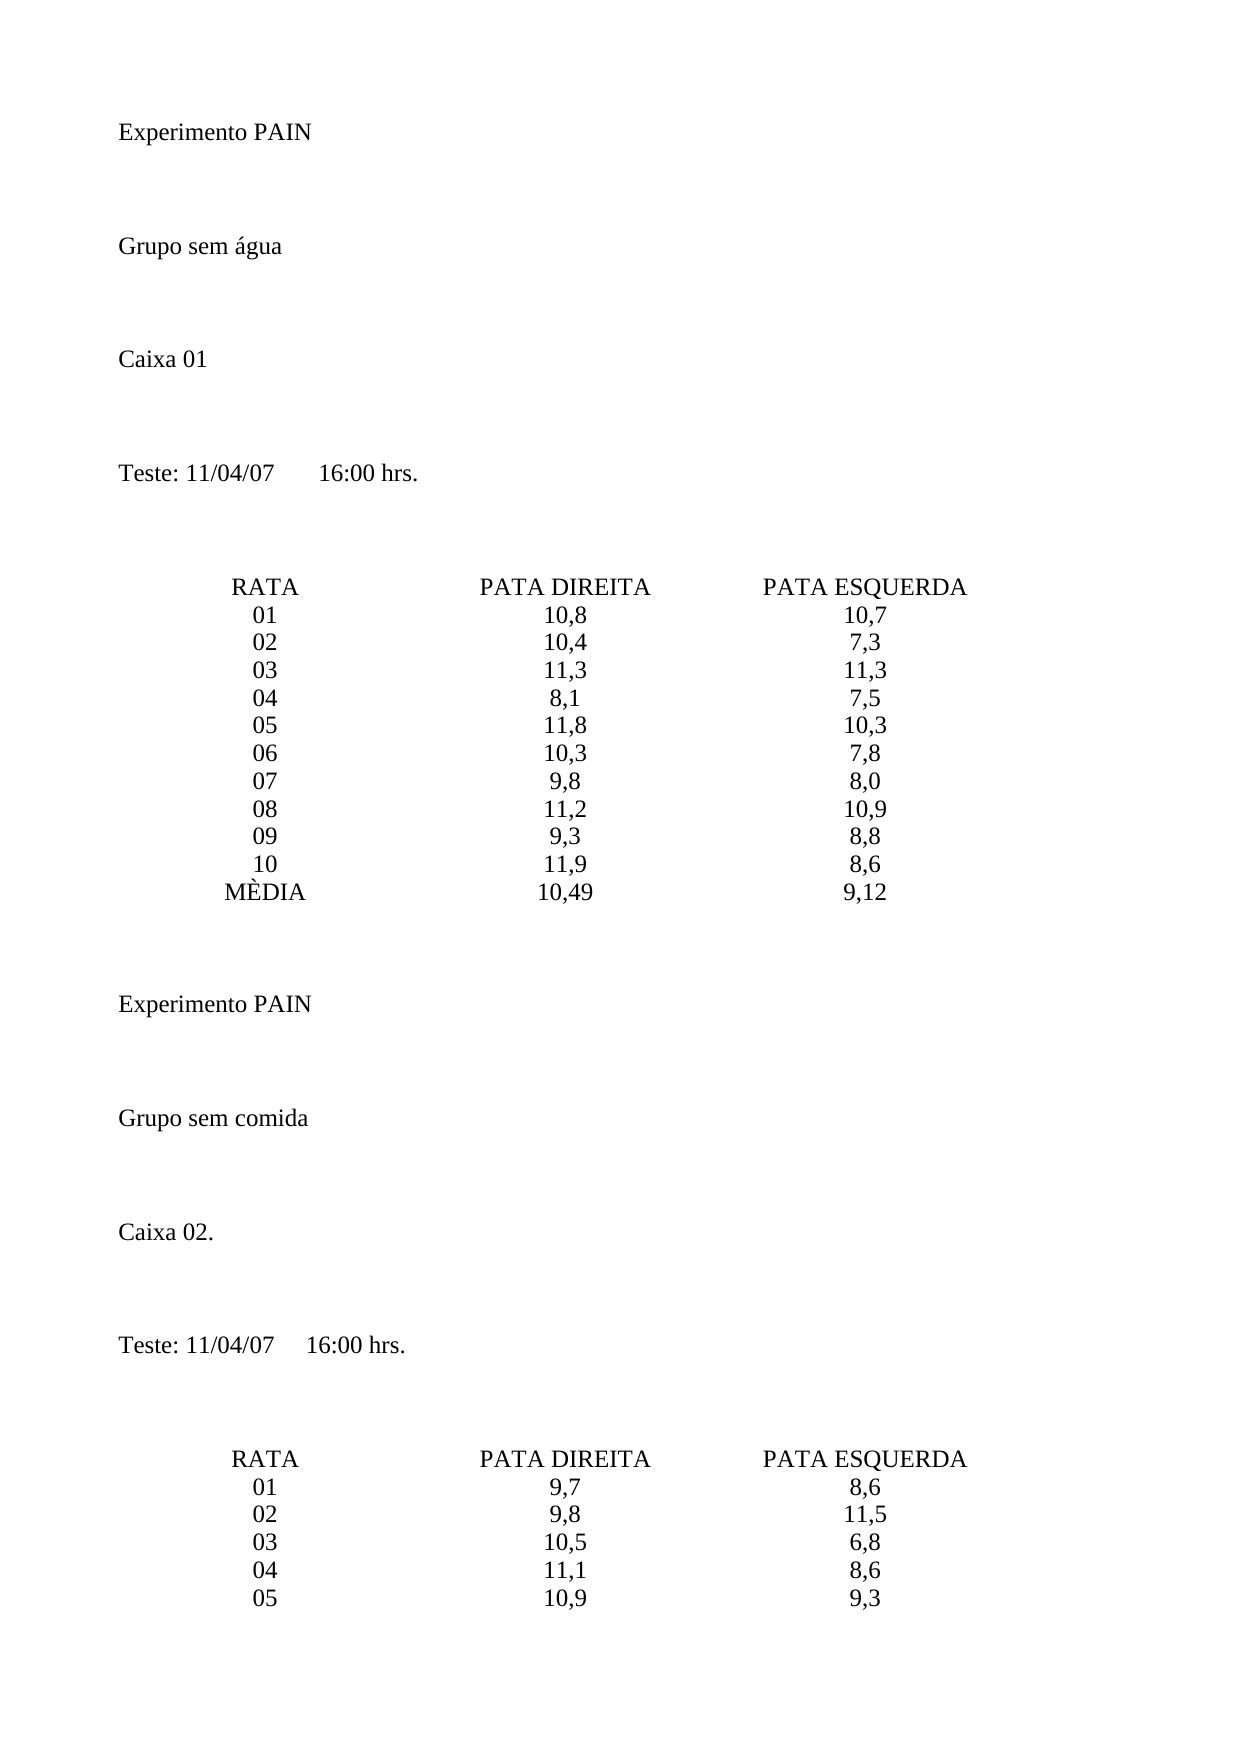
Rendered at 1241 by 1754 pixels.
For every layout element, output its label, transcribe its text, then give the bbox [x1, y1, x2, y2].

table_cell 11,8 [418, 712, 718, 739]
table_cell 10,7 [718, 601, 1018, 628]
table_cell 03 [118, 656, 418, 684]
table_cell 9,12 [718, 878, 1018, 906]
table_cell 11,9 [418, 850, 718, 878]
table_cell 9,8 [418, 1501, 718, 1528]
text Teste: 11/04/07 16:00 hrs. [118, 1331, 1122, 1359]
table_cell 10,3 [718, 712, 1018, 739]
table_cell 11,1 [418, 1556, 718, 1584]
table_header PATA ESQUERDA [718, 1445, 1018, 1473]
table_cell 04 [118, 1556, 418, 1584]
text Experimento PAIN [118, 962, 1122, 1018]
text Teste: 11/04/07 16:00 hrs. [118, 459, 1122, 487]
table_cell 8,6 [718, 850, 1018, 878]
text Caixa 02. [118, 1218, 1122, 1245]
table_cell 7,5 [718, 684, 1018, 712]
table_cell 08 [118, 795, 418, 822]
table_cell 7,8 [718, 739, 1018, 767]
table_cell 01 [118, 1473, 418, 1501]
table_cell 05 [118, 712, 418, 739]
table_cell 01 [118, 601, 418, 628]
table_cell 02 [118, 1501, 418, 1528]
table_cell 9,7 [418, 1473, 718, 1501]
table_cell 10 [118, 850, 418, 878]
table_cell 10,9 [418, 1584, 718, 1611]
table_cell 10,3 [418, 739, 718, 767]
table_cell 11,2 [418, 795, 718, 822]
table_cell 02 [118, 629, 418, 656]
table_cell 6,8 [718, 1528, 1018, 1556]
table_cell 11,5 [718, 1501, 1018, 1528]
table_cell 10,9 [718, 795, 1018, 822]
text Experimento PAIN [118, 118, 1122, 146]
table_cell 9,3 [418, 823, 718, 850]
table_header PATA ESQUERDA [718, 573, 1018, 601]
table_cell 7,3 [718, 629, 1018, 656]
table_cell 9,8 [418, 767, 718, 795]
text Grupo sem comida [118, 1104, 1122, 1132]
table_cell 03 [118, 1528, 418, 1556]
table_cell 09 [118, 823, 418, 850]
table_cell MÈDIA [118, 878, 418, 906]
table_cell 8,6 [718, 1556, 1018, 1584]
table_cell 9,3 [718, 1584, 1018, 1611]
table_cell 07 [118, 767, 418, 795]
table_header PATA DIREITA [418, 1445, 718, 1473]
table_cell 8,1 [418, 684, 718, 712]
table_cell 05 [118, 1584, 418, 1611]
text Caixa 01 [118, 346, 1122, 373]
table_cell 8,8 [718, 823, 1018, 850]
table_cell 8,6 [718, 1473, 1018, 1501]
table_header RATA [118, 573, 418, 601]
table_cell 8,0 [718, 767, 1018, 795]
table_cell 10,5 [418, 1528, 718, 1556]
table_cell 10,8 [418, 601, 718, 628]
text Grupo sem água [118, 232, 1122, 259]
table_cell 10,4 [418, 629, 718, 656]
table_cell 04 [118, 684, 418, 712]
table_header RATA [118, 1445, 418, 1473]
table_cell 06 [118, 739, 418, 767]
table_header PATA DIREITA [418, 573, 718, 601]
table_cell 11,3 [418, 656, 718, 684]
table_cell 11,3 [718, 656, 1018, 684]
table_cell 10,49 [418, 878, 718, 906]
